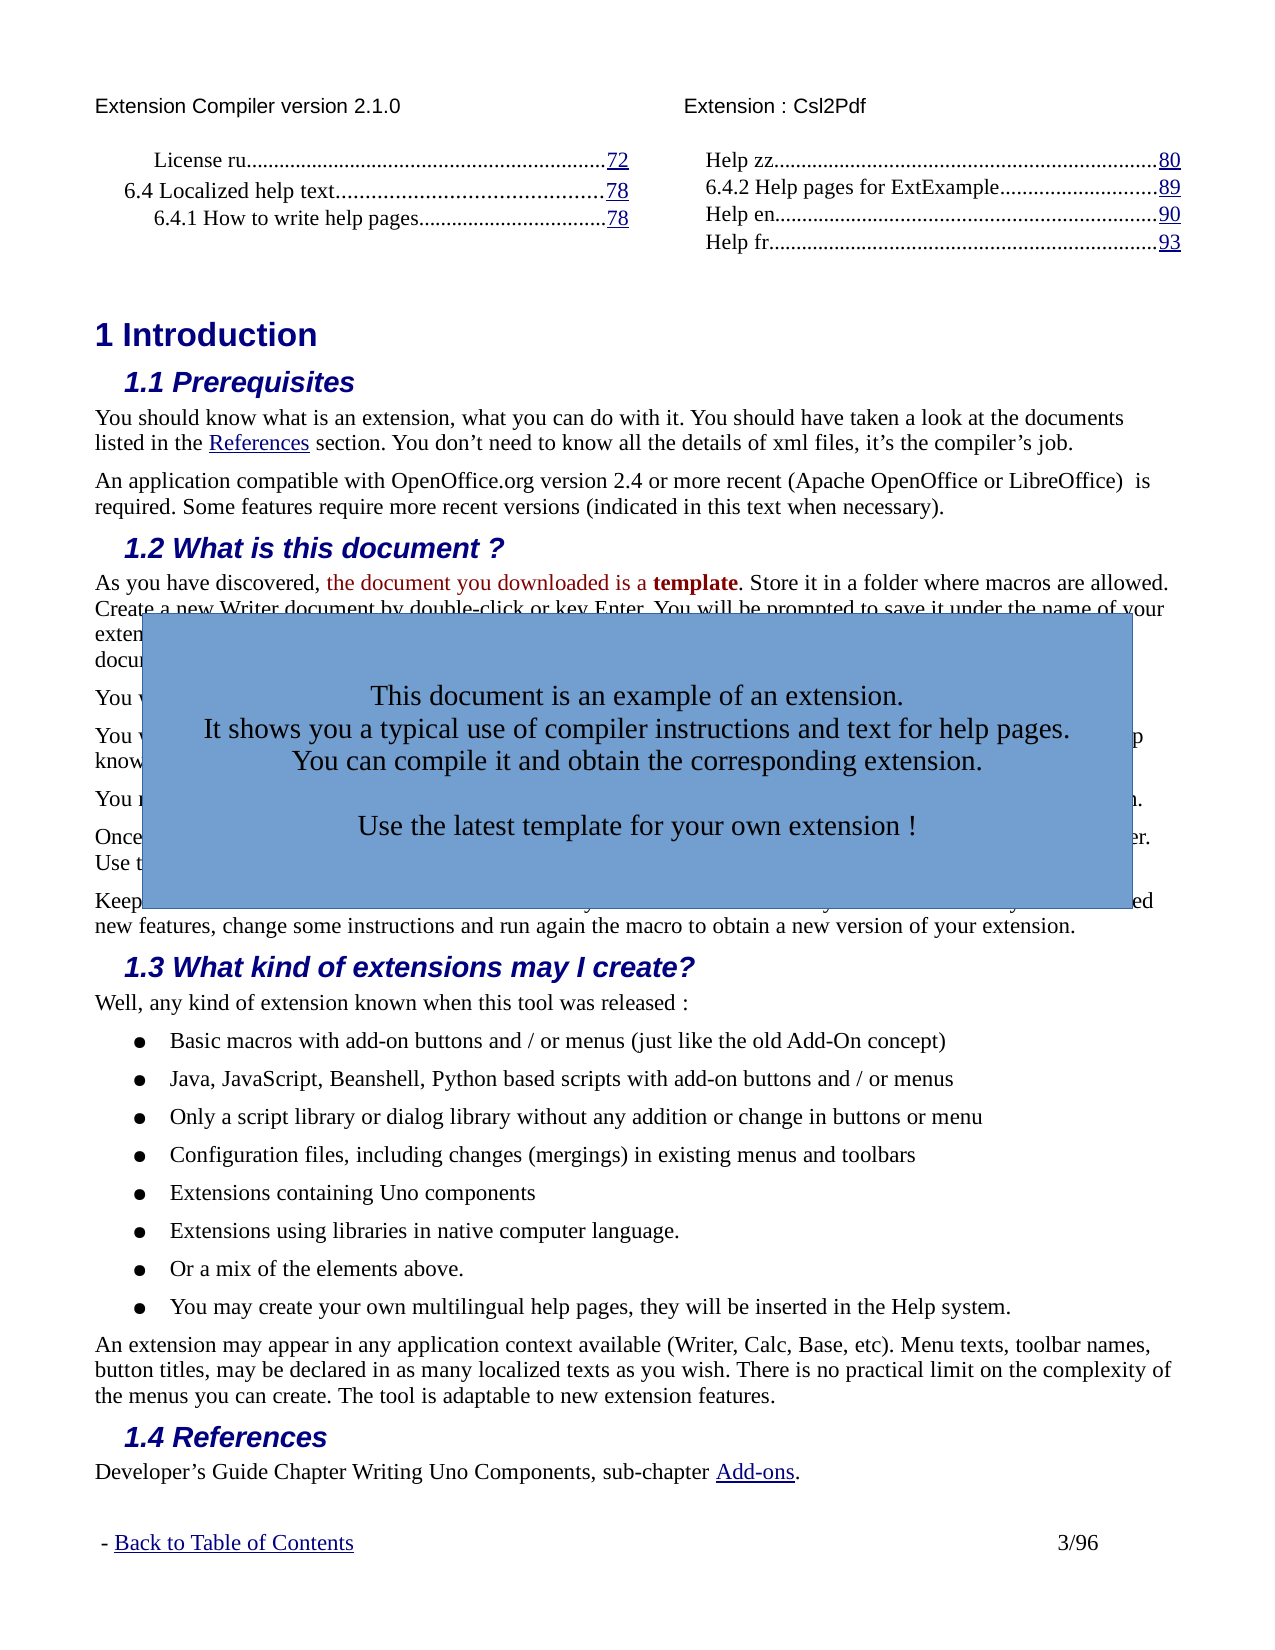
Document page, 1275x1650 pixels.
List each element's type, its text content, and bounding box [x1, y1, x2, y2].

text Help en 90 [705, 202, 1181, 227]
text 6.4.1 How to write help pages 78 [153, 206, 629, 231]
list Only a script library or dialog library without any addition or change in buttons or menu [132, 1104, 1181, 1129]
text Developer’s Guide Chapter Writing Uno Components, sub-chapter Add-ons. [94, 1459, 1181, 1485]
list Extensions using libraries in native computer language. [132, 1218, 1181, 1243]
subtitle What kind of extensions may I create? [124, 951, 1181, 984]
list Or a mix of the elements above. [132, 1256, 1181, 1281]
text Help zz 80 [705, 147, 1181, 172]
text Help fr 93 [705, 230, 1181, 254]
list Extensions containing Uno components [132, 1180, 1181, 1205]
text You should know what is an extension, what you can do with it. You should have taken a look at the documents listed in the References section. You don’t need to know all the details of xml files, it’s the compiler’s job. [94, 404, 1181, 456]
subtitle What is this document ? [124, 532, 1181, 564]
text 6.4 Localized help text 78 [124, 178, 629, 203]
list Basic macros with add-on buttons and / or menus (just like the old Add-On concept) [132, 1028, 1181, 1053]
subtitle References [124, 1421, 1181, 1453]
text Well, any kind of extension known when this tool was released : [94, 990, 1181, 1015]
text License ru 72 [153, 147, 629, 172]
text Keep this document and its dedicated folder. Later if you are not satisfied with your extension or if you have added new features, change some instructions and run again the macro to obtain a new version of your extension. [94, 888, 1181, 939]
subtitle Prerequisites [124, 366, 1181, 398]
list Configuration files, including changes (mergings) in existing menus and toolbars [132, 1142, 1181, 1167]
text 6.4.2 Help pages for ExtExample 89 [705, 175, 1181, 199]
text An extension may appear in any application context available (Writer, Calc, Base, etc). Menu texts, toolbar names, button titles, may be declared in as many localized texts as you wish. There is no practical limit on the complexity of the menus you can create. The tool is adaptable to new extension features. [94, 1332, 1181, 1408]
list Java, JavaScript, Beanshell, Python based scripts with add-on buttons and / or menus [132, 1066, 1181, 1091]
subtitle Introduction [94, 316, 1181, 353]
text As you have discovered, the document you downloaded is a template. Store it in a folder where macros are allowed. Create a new Writer document by double-click or key Enter. You will be prompted to save it under the name of your extension in a dedicated folder where macro execution is allowed. Do not put the version in this name. Now the document title and header display the filename of the document. [94, 570, 1181, 672]
text An application compatible with OpenOffice.org version 2.4 or more recent (Apache OpenOffice or LibreOffice) is required. Some features require more recent versions (indicated in this text when necessary). [94, 468, 1181, 519]
list You may create your own multilingual help pages, they will be inserted in the Help system. [132, 1294, 1181, 1319]
